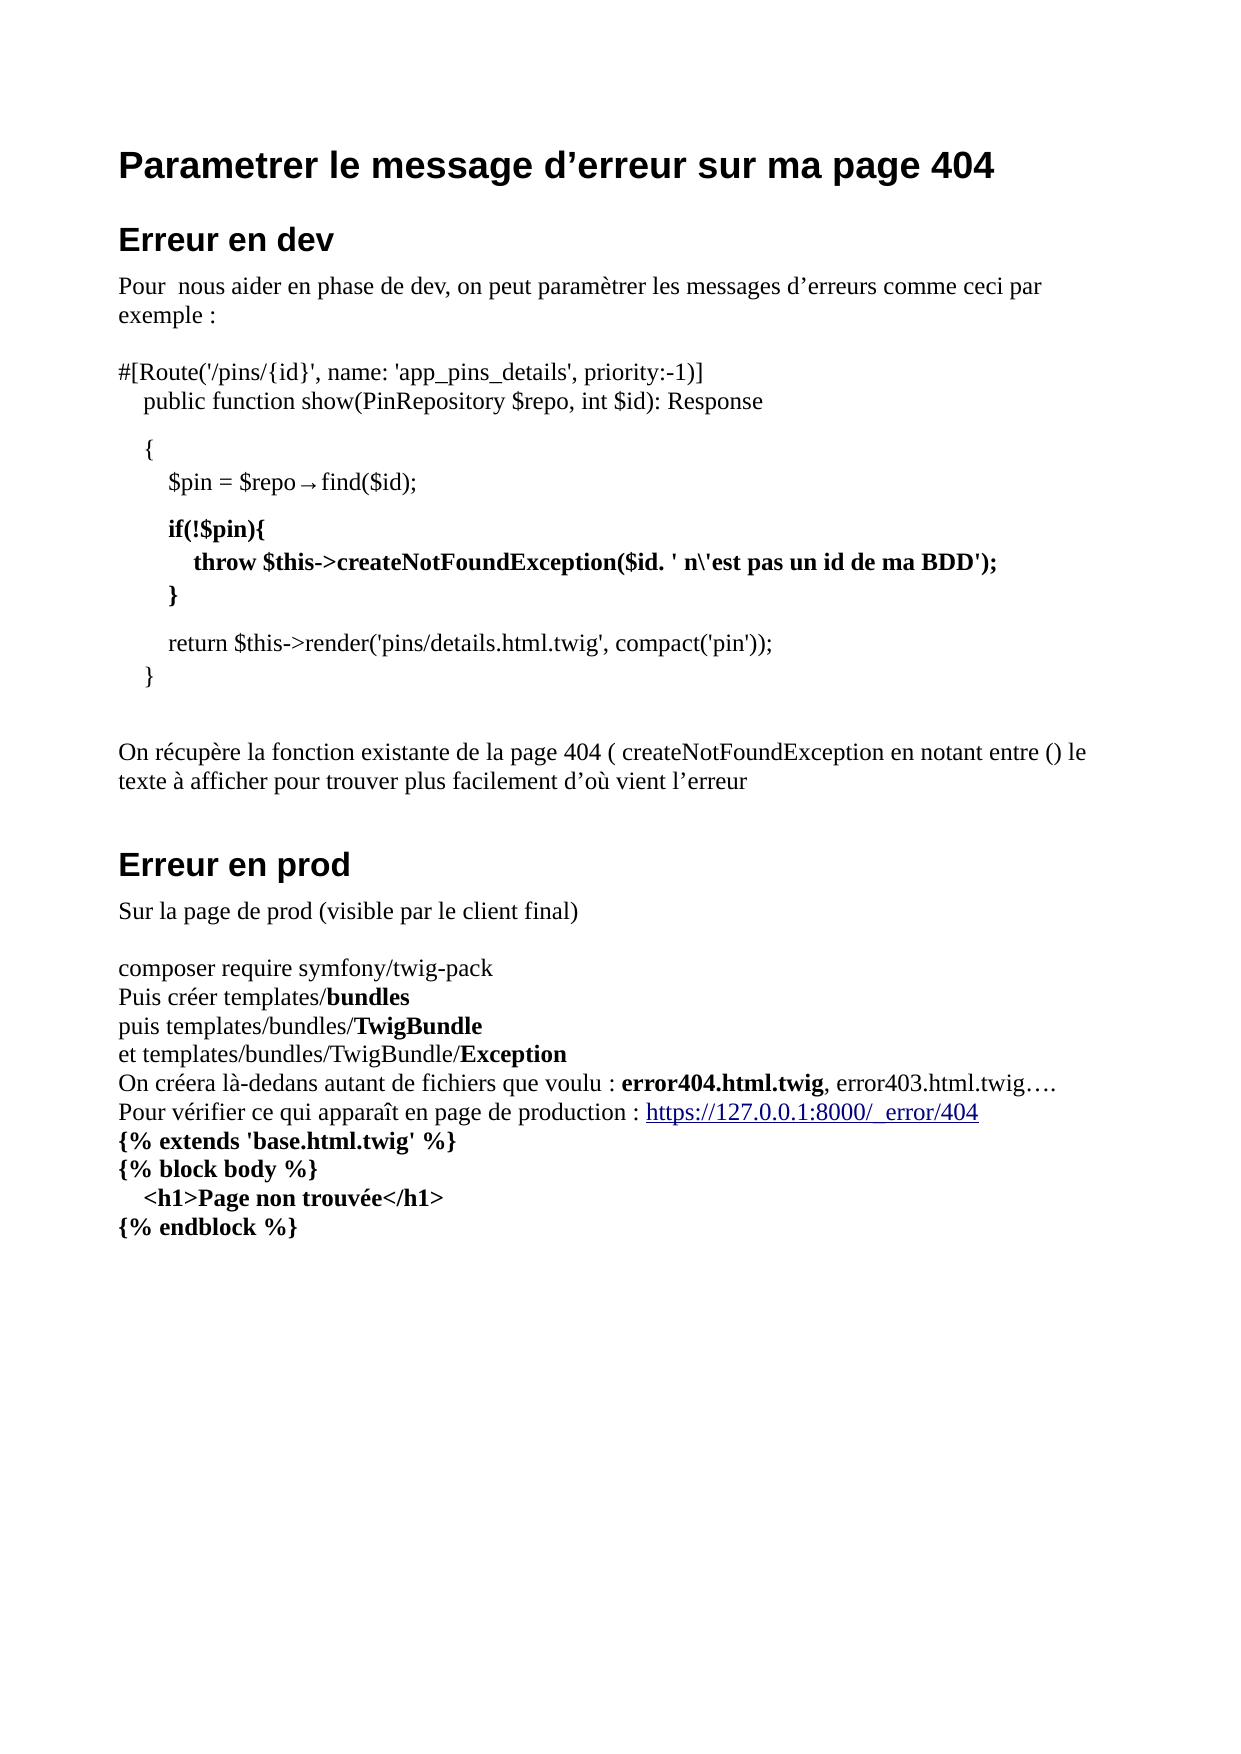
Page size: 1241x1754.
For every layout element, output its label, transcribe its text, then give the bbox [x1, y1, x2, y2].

text {% endblock %} [118, 1212, 1122, 1241]
text public function show(PinRepository $repo, int $id): Response [118, 386, 1122, 415]
text et templates/bundles/TwigBundle/Exception [118, 1039, 1122, 1068]
text return $this->render('pins/details.html.twig', compact('pin')); } [118, 628, 1122, 690]
text Pour vérifier ce qui apparaît en page de production : https://127.0.0.1:8000/_error/404 [118, 1097, 1122, 1126]
subtitle Erreur en dev [118, 220, 1122, 259]
text <h1>Page non trouvée</h1> [118, 1183, 1122, 1212]
text {% extends 'base.html.twig' %} [118, 1126, 1122, 1154]
text { $pin = $repo→find($id); [118, 434, 1122, 496]
text On récupère la fonction existante de la page 404 ( createNotFoundException en notant entre () le texte à afficher pour trouver plus facilement d’où vient l’erreur [118, 737, 1122, 795]
text {% block body %} [118, 1154, 1122, 1183]
text composer require symfony/twig-pack [118, 953, 1122, 982]
subtitle Parametrer le message d’erreur sur ma page 404 [118, 143, 1122, 187]
text On créera là-dedans autant de fichiers que voulu : error404.html.twig, error403.html.twig…. [118, 1068, 1122, 1097]
text puis templates/bundles/TwigBundle [118, 1011, 1122, 1039]
text Puis créer templates/bundles [118, 982, 1122, 1011]
text Sur la page de prod (visible par le client final) [118, 896, 1122, 924]
text Pour nous aider en phase de dev, on peut paramètrer les messages d’erreurs comme ceci par exemple : [118, 271, 1122, 329]
subtitle Erreur en prod [118, 844, 1122, 883]
text if(!$pin){ throw $this->createNotFoundException($id. ' n\'est pas un id de ma BDD'); } [118, 514, 1122, 609]
text #[Route('/pins/{id}', name: 'app_pins_details', priority:-1)] [118, 357, 1122, 386]
